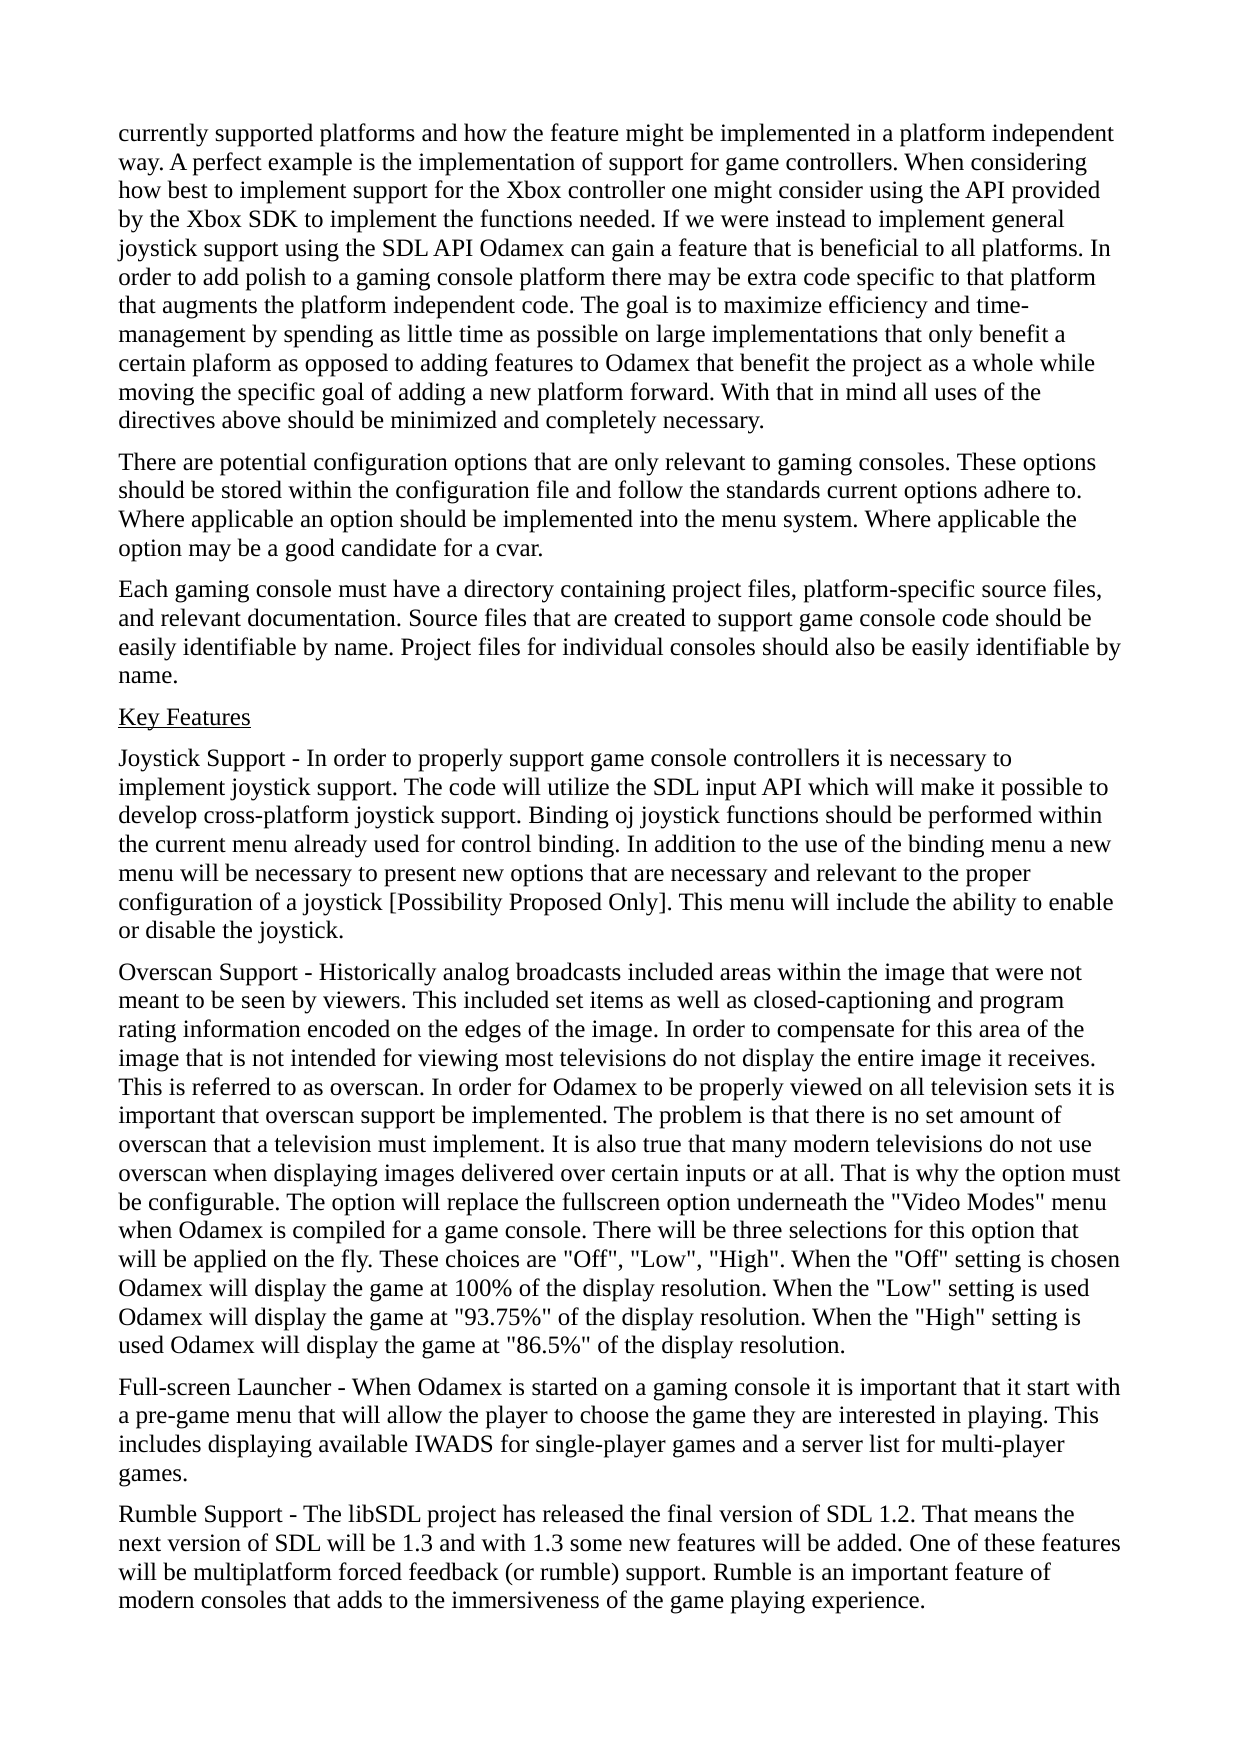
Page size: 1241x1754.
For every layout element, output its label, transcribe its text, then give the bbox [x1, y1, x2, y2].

text Full-screen Launcher - When Odamex is started on a gaming console it is important that it start with a pre-game menu that will allow the player to choose the game they are interested in playing. This includes displaying available IWADS for single-player games and a server list for multi-player games. [118, 1372, 1122, 1487]
text Each gaming console must have a directory containing project files, platform-specific source files, and relevant documentation. Source files that are created to support game console code should be easily identifiable by name. Project files for individual consoles should also be easily identifiable by name. [118, 574, 1122, 689]
text Rumble Support - The libSDL project has released the final version of SDL 1.2. That means the next version of SDL will be 1.3 and with 1.3 some new features will be added. One of these features will be multiplatform forced feedback (or rumble) support. Rumble is an important feature of modern consoles that adds to the immersiveness of the game playing experience. [118, 1499, 1122, 1614]
text Key Features [118, 702, 1122, 731]
text There are potential configuration options that are only relevant to gaming consoles. These options should be stored within the configuration file and follow the standards current options adhere to. Where applicable an option should be implemented into the menu system. Where applicable the option may be a good candidate for a cvar. [118, 447, 1122, 562]
text Overscan Support - Historically analog broadcasts included areas within the image that were not meant to be seen by viewers. This included set items as well as closed-captioning and program rating information encoded on the edges of the image. In order to compensate for this area of the image that is not intended for viewing most televisions do not display the entire image it receives. This is referred to as overscan. In order for Odamex to be properly viewed on all television sets it is important that overscan support be implemented. The problem is that there is no set amount of overscan that a television must implement. It is also true that many modern televisions do not use overscan when displaying images delivered over certain inputs or at all. That is why the option must be configurable. The option will replace the fullscreen option underneath the "Video Modes" menu when Odamex is compiled for a game console. There will be three selections for this option that will be applied on the fly. These choices are "Off", "Low", "High". When the "Off" setting is chosen Odamex will display the game at 100% of the display resolution. When the "Low" setting is used Odamex will display the game at "93.75%" of the display resolution. When the "High" setting is used Odamex will display the game at "86.5%" of the display resolution. [118, 957, 1122, 1359]
text currently supported platforms and how the feature might be implemented in a platform independent way. A perfect example is the implementation of support for game controllers. When considering how best to implement support for the Xbox controller one might consider using the API provided by the Xbox SDK to implement the functions needed. If we were instead to implement general joystick support using the SDL API Odamex can gain a feature that is beneficial to all platforms. In order to add polish to a gaming console platform there may be extra code specific to that platform that augments the platform independent code. The goal is to maximize efficiency and time-management by spending as little time as possible on large implementations that only benefit a certain plaform as opposed to adding features to Odamex that benefit the project as a whole while moving the specific goal of adding a new platform forward. With that in mind all uses of the directives above should be minimized and completely necessary. [118, 118, 1122, 434]
text Joystick Support - In order to properly support game console controllers it is necessary to implement joystick support. The code will utilize the SDL input API which will make it possible to develop cross-platform joystick support. Binding oj joystick functions should be performed within the current menu already used for control binding. In addition to the use of the binding menu a new menu will be necessary to present new options that are necessary and relevant to the proper configuration of a joystick [Possibility Proposed Only]. This menu will include the ability to enable or disable the joystick. [118, 743, 1122, 944]
